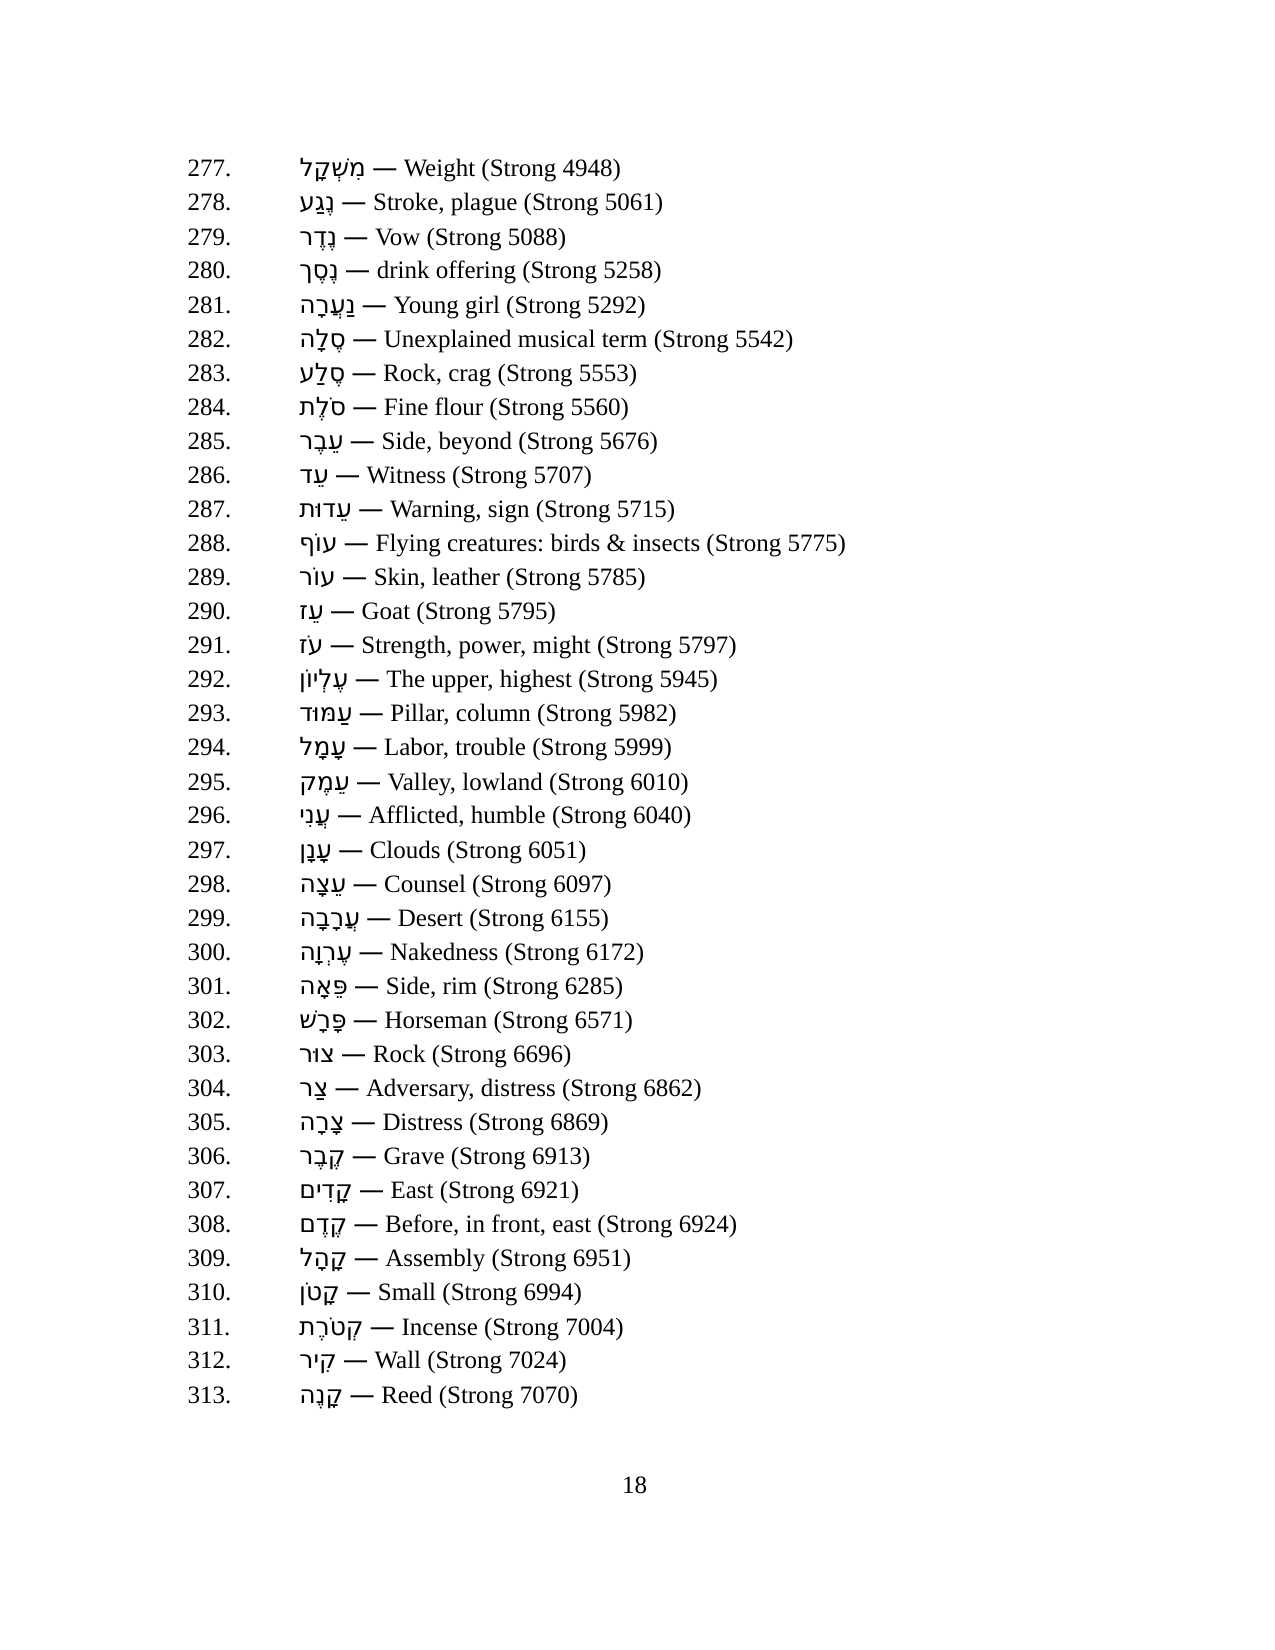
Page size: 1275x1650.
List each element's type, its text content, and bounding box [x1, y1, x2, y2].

list עֲנִי — Afflicted, humble (Strong 6040) [187, 797, 1125, 831]
list עֵדוּת — Warning, sign (Strong 5715) [187, 491, 1125, 525]
list עֵז — Goat (Strong 5795) [187, 593, 1125, 627]
list נֶסֶך — drink offering (Strong 5258) [187, 252, 1125, 286]
list צָרָה — Distress (Strong 6869) [187, 1104, 1125, 1138]
list קָהָל — Assembly (Strong 6951) [187, 1240, 1125, 1274]
list עֵמֶק — Valley, lowland (Strong 6010) [187, 763, 1125, 797]
list עוֹר — Skin, leather (Strong 5785) [187, 559, 1125, 593]
list סֶלָה — Unexplained musical term (Strong 5542) [187, 320, 1125, 354]
list פֵּאָה — Side, rim (Strong 6285) [187, 967, 1125, 1002]
list עָמָל — Labor, trouble (Strong 5999) [187, 729, 1125, 763]
list קָדִים — East (Strong 6921) [187, 1172, 1125, 1206]
list קְטֹרֶת — Incense (Strong 7004) [187, 1308, 1125, 1342]
list קֶדֶם — Before, in front, east (Strong 6924) [187, 1206, 1125, 1240]
list עֶרְוָה — Nakedness (Strong 6172) [187, 933, 1125, 967]
list קָנֶה — Reed (Strong 7070) [187, 1376, 1125, 1410]
list סֹלֶת — Fine flour (Strong 5560) [187, 388, 1125, 422]
list צוּר — Rock (Strong 6696) [187, 1036, 1125, 1070]
list עֹז — Strength, power, might (Strong 5797) [187, 627, 1125, 661]
list עֵצָה — Counsel (Strong 6097) [187, 865, 1125, 899]
list קֶבֶר — Grave (Strong 6913) [187, 1138, 1125, 1172]
list עֵבֶר — Side, beyond (Strong 5676) [187, 422, 1125, 457]
list עַמּוּד — Pillar, column (Strong 5982) [187, 695, 1125, 729]
list קָטֹן — Small (Strong 6994) [187, 1274, 1125, 1308]
list עֵד — Witness (Strong 5707) [187, 457, 1125, 491]
list צַר — Adversary, distress (Strong 6862) [187, 1070, 1125, 1104]
list עֶלְיוֹן — The upper, highest (Strong 5945) [187, 661, 1125, 695]
list קִיר — Wall (Strong 7024) [187, 1342, 1125, 1376]
list נַעֲרָה — Young girl (Strong 5292) [187, 286, 1125, 320]
list פָּרָשׁ — Horseman (Strong 6571) [187, 1002, 1125, 1036]
list נֶדֶר — Vow (Strong 5088) [187, 218, 1125, 252]
list עָנָן — Clouds (Strong 6051) [187, 831, 1125, 865]
list נֶגַע — Stroke, plague (Strong 5061) [187, 184, 1125, 218]
list מִשְׁקָל — Weight (Strong 4948) [187, 150, 1125, 184]
list עוֹף — Flying creatures: birds & insects (Strong 5775) [187, 525, 1125, 559]
list סֶלַע — Rock, crag (Strong 5553) [187, 354, 1125, 388]
list עֲרָבָה — Desert (Strong 6155) [187, 899, 1125, 933]
